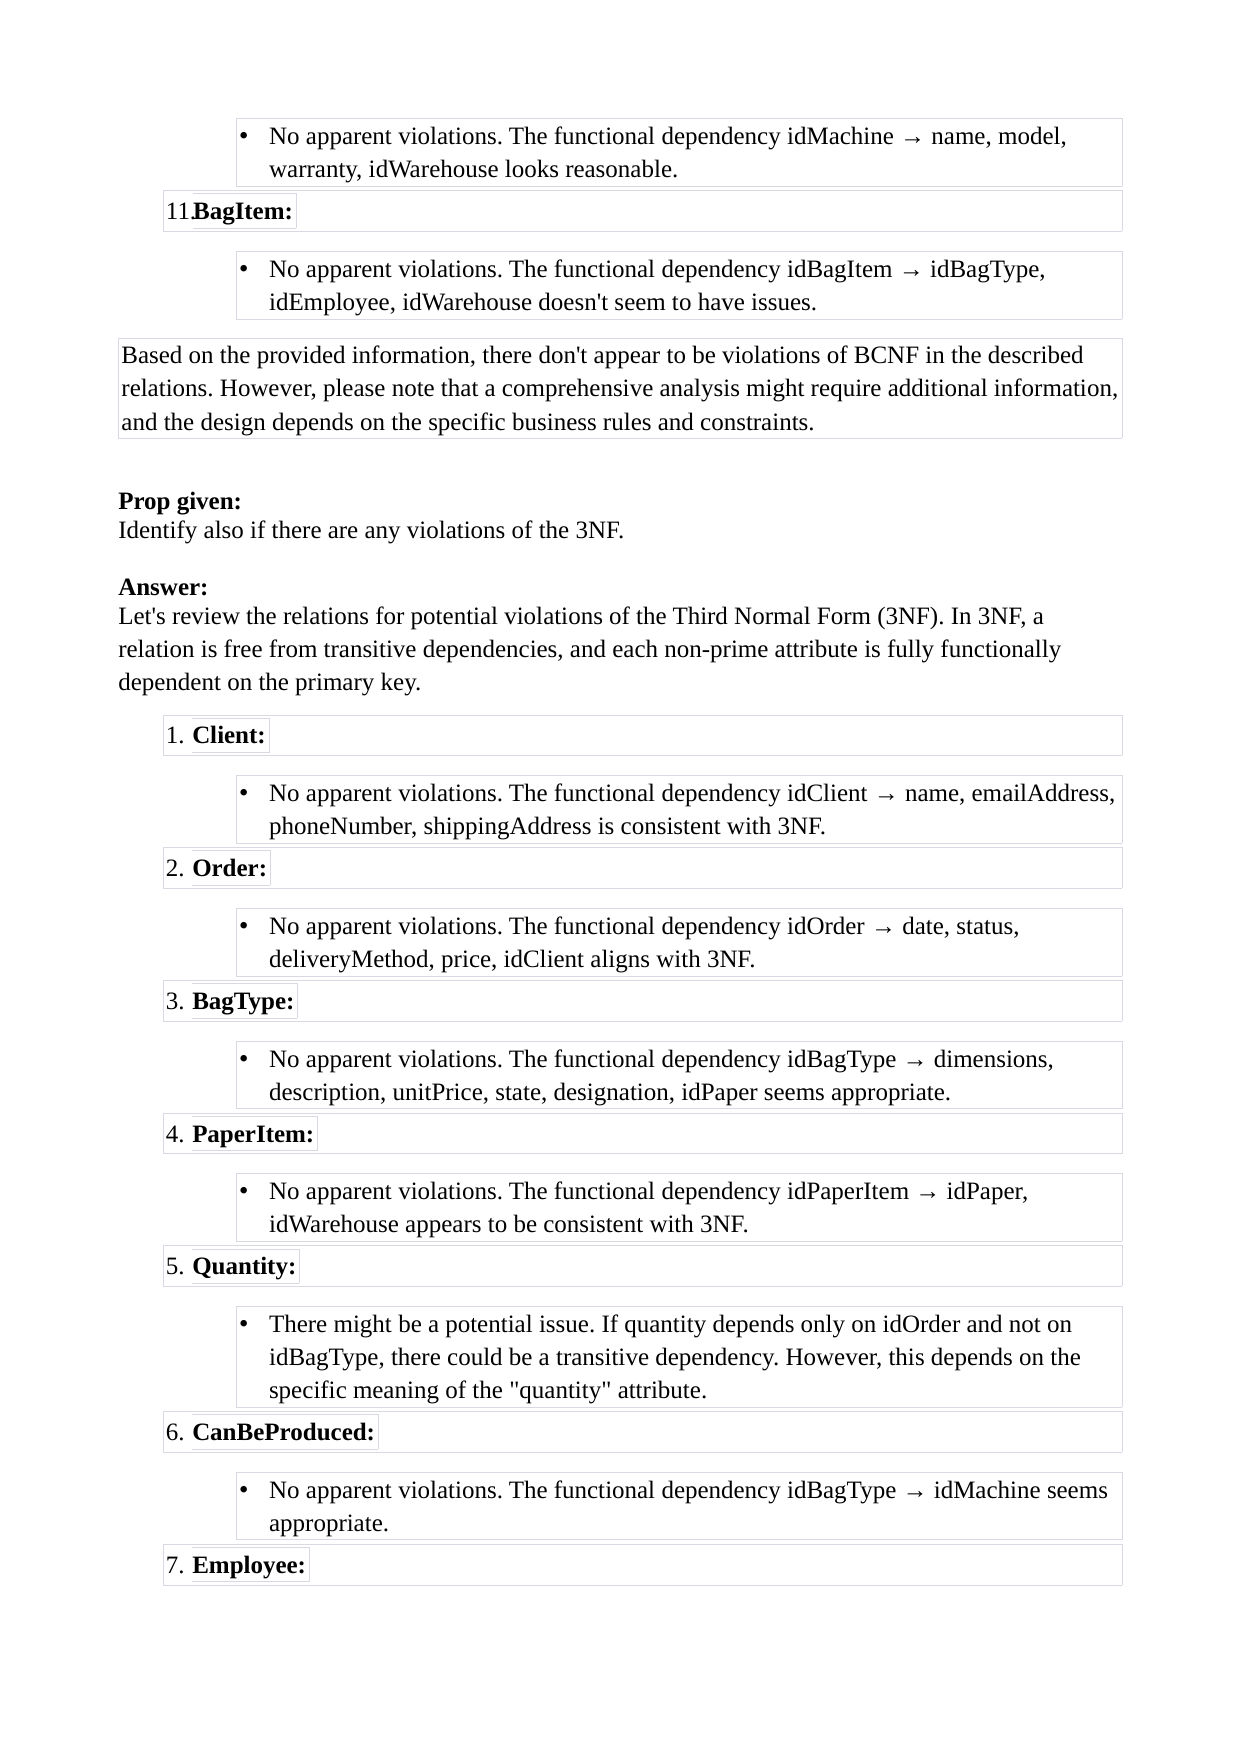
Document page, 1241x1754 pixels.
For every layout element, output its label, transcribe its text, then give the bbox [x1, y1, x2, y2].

text Answer: [118, 572, 1122, 601]
list BagType: [164, 981, 1122, 1021]
list PaperItem: [164, 1114, 1122, 1153]
list No apparent violations. The functional dependency idBagItem → idBagType, idEmployee, idWarehouse doesn't seem to have issues. [237, 252, 1122, 319]
list Order: [164, 848, 1122, 888]
list There might be a potential issue. If quantity depends only on idOrder and not on idBagType, there could be a transitive dependency. However, this depends on the specific meaning of the "quantity" attribute. [237, 1307, 1122, 1407]
text Based on the provided information, there don't appear to be violations of BCNF in the described relations. However, please note that a comprehensive analysis might require additional information, and the design depends on the specific business rules and constraints. [119, 339, 1122, 438]
list No apparent violations. The functional dependency idPaperItem → idPaper, idWarehouse appears to be consistent with 3NF. [237, 1174, 1122, 1241]
text Identify also if there are any violations of the 3NF. [118, 515, 1122, 543]
list No apparent violations. The functional dependency idOrder → date, status, deliveryMethod, price, idClient aligns with 3NF. [237, 909, 1122, 976]
list Employee: [164, 1545, 1122, 1585]
list BagItem: [164, 191, 1122, 231]
text Let's review the relations for potential violations of the Third Normal Form (3NF). In 3NF, a relation is free from transitive dependencies, and each non-prime attribute is fully functionally dependent on the primary key. [118, 601, 1122, 696]
list No apparent violations. The functional dependency idBagType → idMachine seems appropriate. [237, 1473, 1122, 1539]
list Quantity: [164, 1246, 1122, 1286]
list No apparent violations. The functional dependency idBagType → dimensions, description, unitPrice, state, designation, idPaper seems appropriate. [237, 1042, 1122, 1108]
list CanBeProduced: [164, 1412, 1122, 1452]
text Prop given: [118, 486, 1122, 515]
list No apparent violations. The functional dependency idClient → name, emailAddress, phoneNumber, shippingAddress is consistent with 3NF. [237, 776, 1122, 843]
list Client: [164, 716, 1122, 755]
list No apparent violations. The functional dependency idMachine → name, model, warranty, idWarehouse looks reasonable. [237, 119, 1122, 186]
